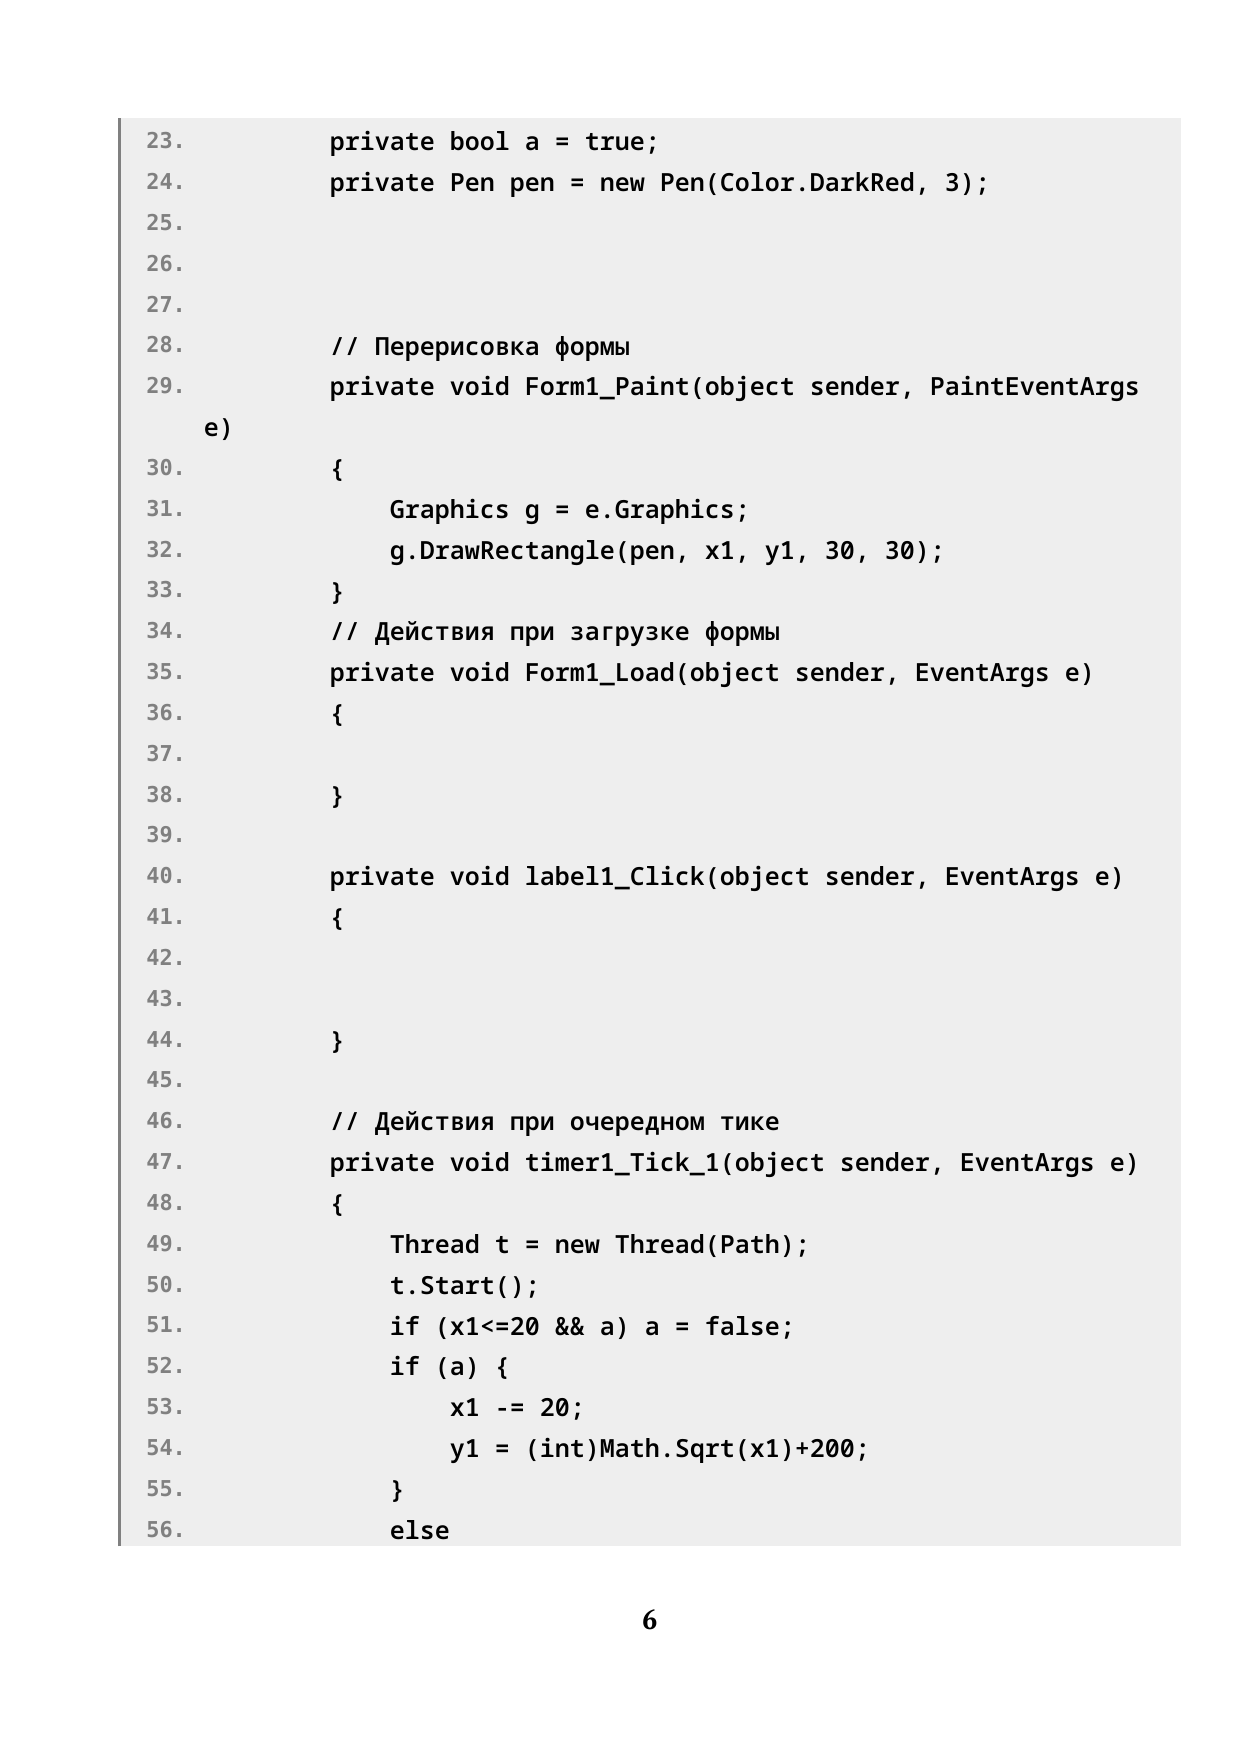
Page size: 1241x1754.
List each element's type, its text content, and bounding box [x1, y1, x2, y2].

list { [121, 894, 1181, 934]
list // Действия при загрузке формы [121, 608, 1181, 648]
list { [121, 1180, 1181, 1220]
list { [121, 690, 1181, 730]
list t.Start(); [121, 1261, 1181, 1301]
list } [121, 567, 1181, 607]
list if (a) { [121, 1343, 1181, 1383]
list y1 = (int)Math.Sqrt(x1)+200; [121, 1425, 1181, 1465]
list Thread t = new Thread(Path); [121, 1221, 1181, 1261]
list x1 -= 20; [121, 1384, 1181, 1424]
list } [121, 1466, 1181, 1506]
list } [121, 771, 1181, 811]
list private bool a = true; [121, 118, 1181, 158]
list private void timer1_Tick_1(object sender, EventArgs e) [121, 1139, 1181, 1179]
list { [121, 445, 1181, 485]
list if (x1<=20 && a) a = false; [121, 1302, 1181, 1342]
list Graphics g = e.Graphics; [121, 486, 1181, 526]
list g.DrawRectangle(pen, x1, y1, 30, 30); [121, 526, 1181, 566]
list private void label1_Click(object sender, EventArgs e) [121, 853, 1181, 893]
list // Перерисовка формы [121, 322, 1181, 362]
list } [121, 1016, 1181, 1056]
list private void Form1_Paint(object sender, PaintEventArgs e) [121, 363, 1181, 444]
list private Pen pen = new Pen(Color.DarkRed, 3); [121, 159, 1181, 199]
list private void Form1_Load(object sender, EventArgs e) [121, 649, 1181, 689]
list // Действия при очередном тике [121, 1098, 1181, 1138]
list else [121, 1506, 1181, 1546]
